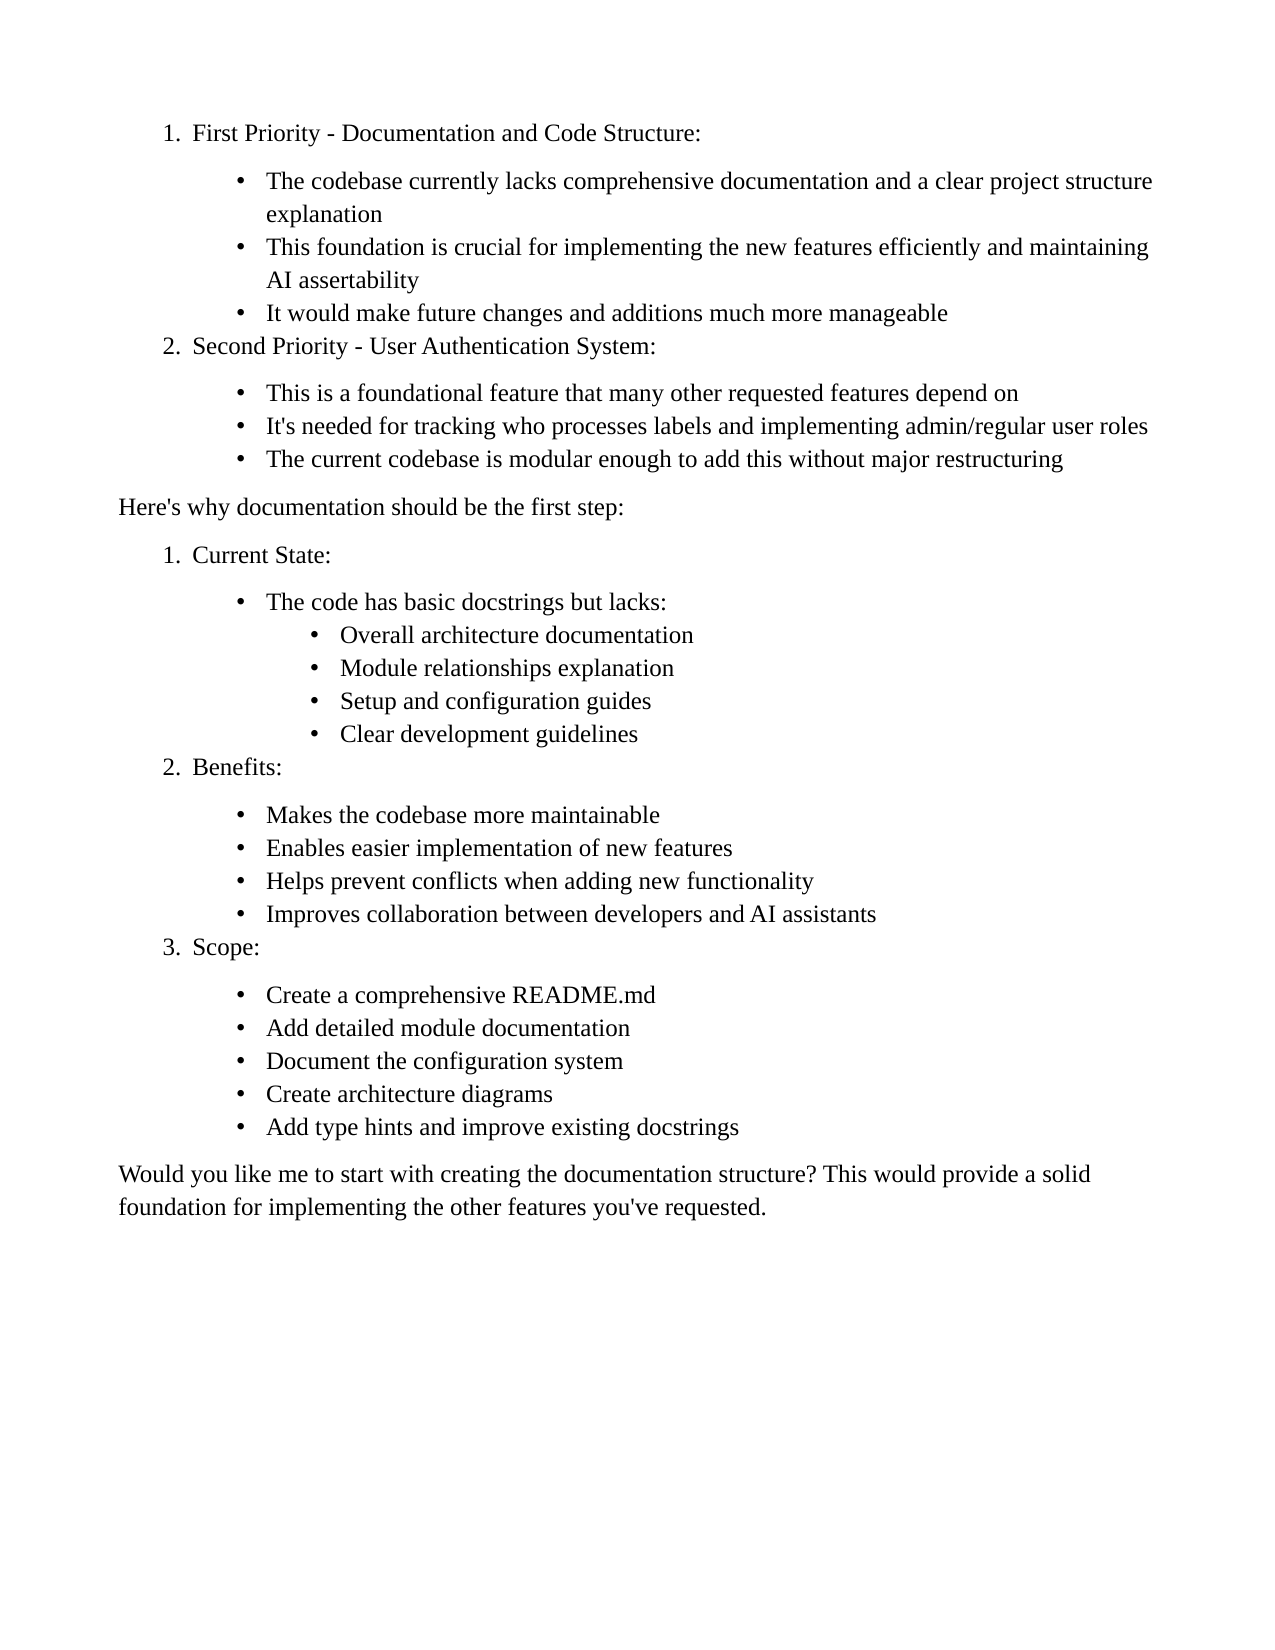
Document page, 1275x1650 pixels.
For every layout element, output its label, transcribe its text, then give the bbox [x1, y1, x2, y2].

list The current codebase is modular enough to add this without major restructuring [236, 444, 1157, 473]
list Helps prevent conflicts when adding new functionality [236, 866, 1157, 895]
list First Priority - Documentation and Code Structure: [162, 118, 1157, 147]
list Overall architecture documentation [310, 620, 1157, 649]
list Enables easier implementation of new features [236, 833, 1157, 862]
list Improves collaboration between developers and AI assistants [236, 899, 1157, 928]
list Create a comprehensive README.md [236, 980, 1157, 1008]
list Scope: [162, 932, 1157, 961]
list This foundation is crucial for implementing the new features efficiently and maintaining AI assertability [236, 232, 1157, 293]
list Create architecture diagrams [236, 1079, 1157, 1107]
list The codebase currently lacks comprehensive documentation and a clear project structure explanation [236, 166, 1157, 227]
list Document the configuration system [236, 1046, 1157, 1074]
list The code has basic docstrings but lacks: [236, 587, 1157, 616]
list Add detailed module documentation [236, 1013, 1157, 1041]
list Add type hints and improve existing docstrings [236, 1112, 1157, 1141]
text Would you like me to start with creating the documentation structure? This would provide a solid foundation for implementing the other features you've requested. [118, 1159, 1157, 1221]
list Module relationships explanation [310, 653, 1157, 682]
list Current State: [162, 540, 1157, 568]
list Setup and configuration guides [310, 686, 1157, 715]
list Benefits: [162, 752, 1157, 781]
list Clear development guidelines [310, 719, 1157, 748]
list Makes the codebase more maintainable [236, 800, 1157, 829]
list It would make future changes and additions much more manageable [236, 298, 1157, 327]
text Here's why documentation should be the first step: [118, 492, 1157, 521]
list This is a foundational feature that many other requested features depend on [236, 378, 1157, 407]
list Second Priority - User Authentication System: [162, 331, 1157, 359]
list It's needed for tracking who processes labels and implementing admin/regular user roles [236, 411, 1157, 440]
